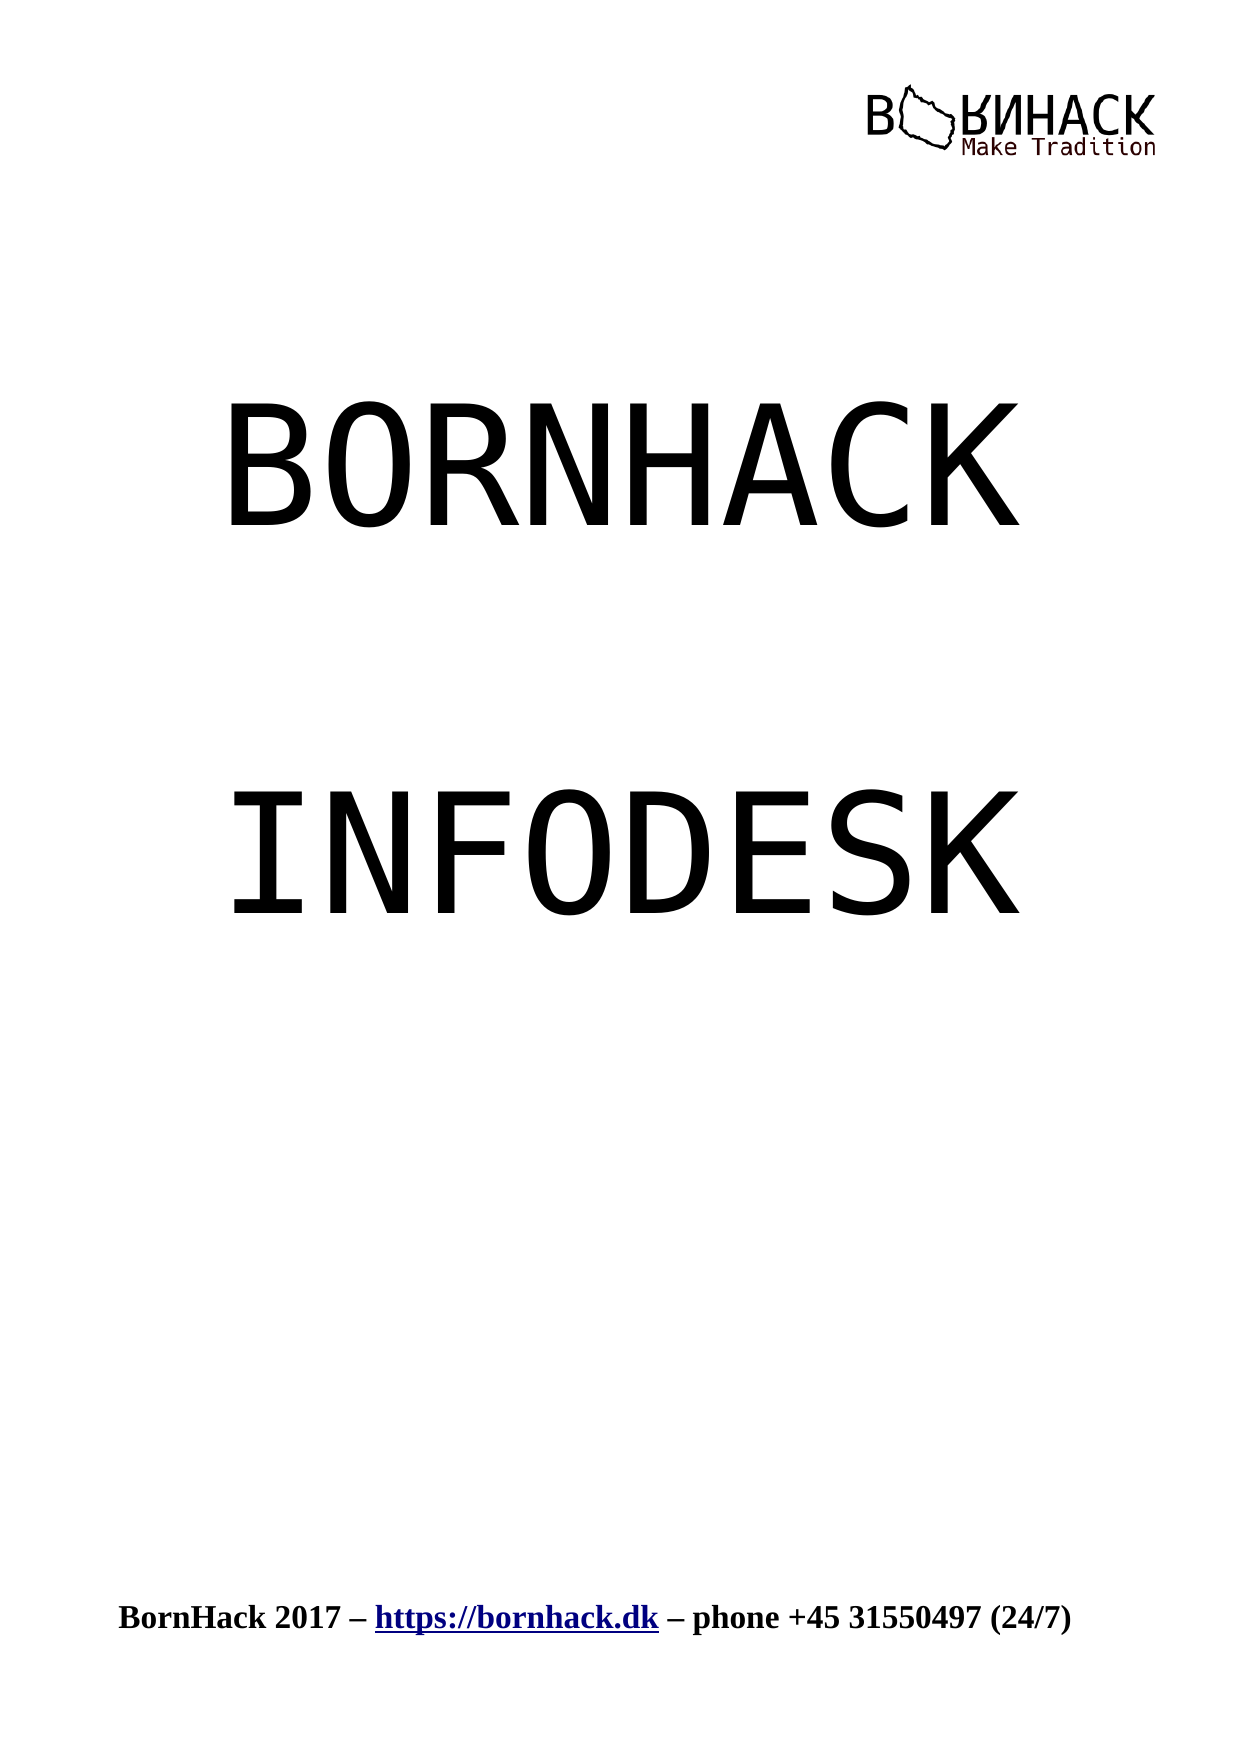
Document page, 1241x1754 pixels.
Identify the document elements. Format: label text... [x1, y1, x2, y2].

text BORNHACK [118, 370, 1122, 564]
picture [852, 82, 1169, 166]
text INFODESK [118, 758, 1122, 953]
